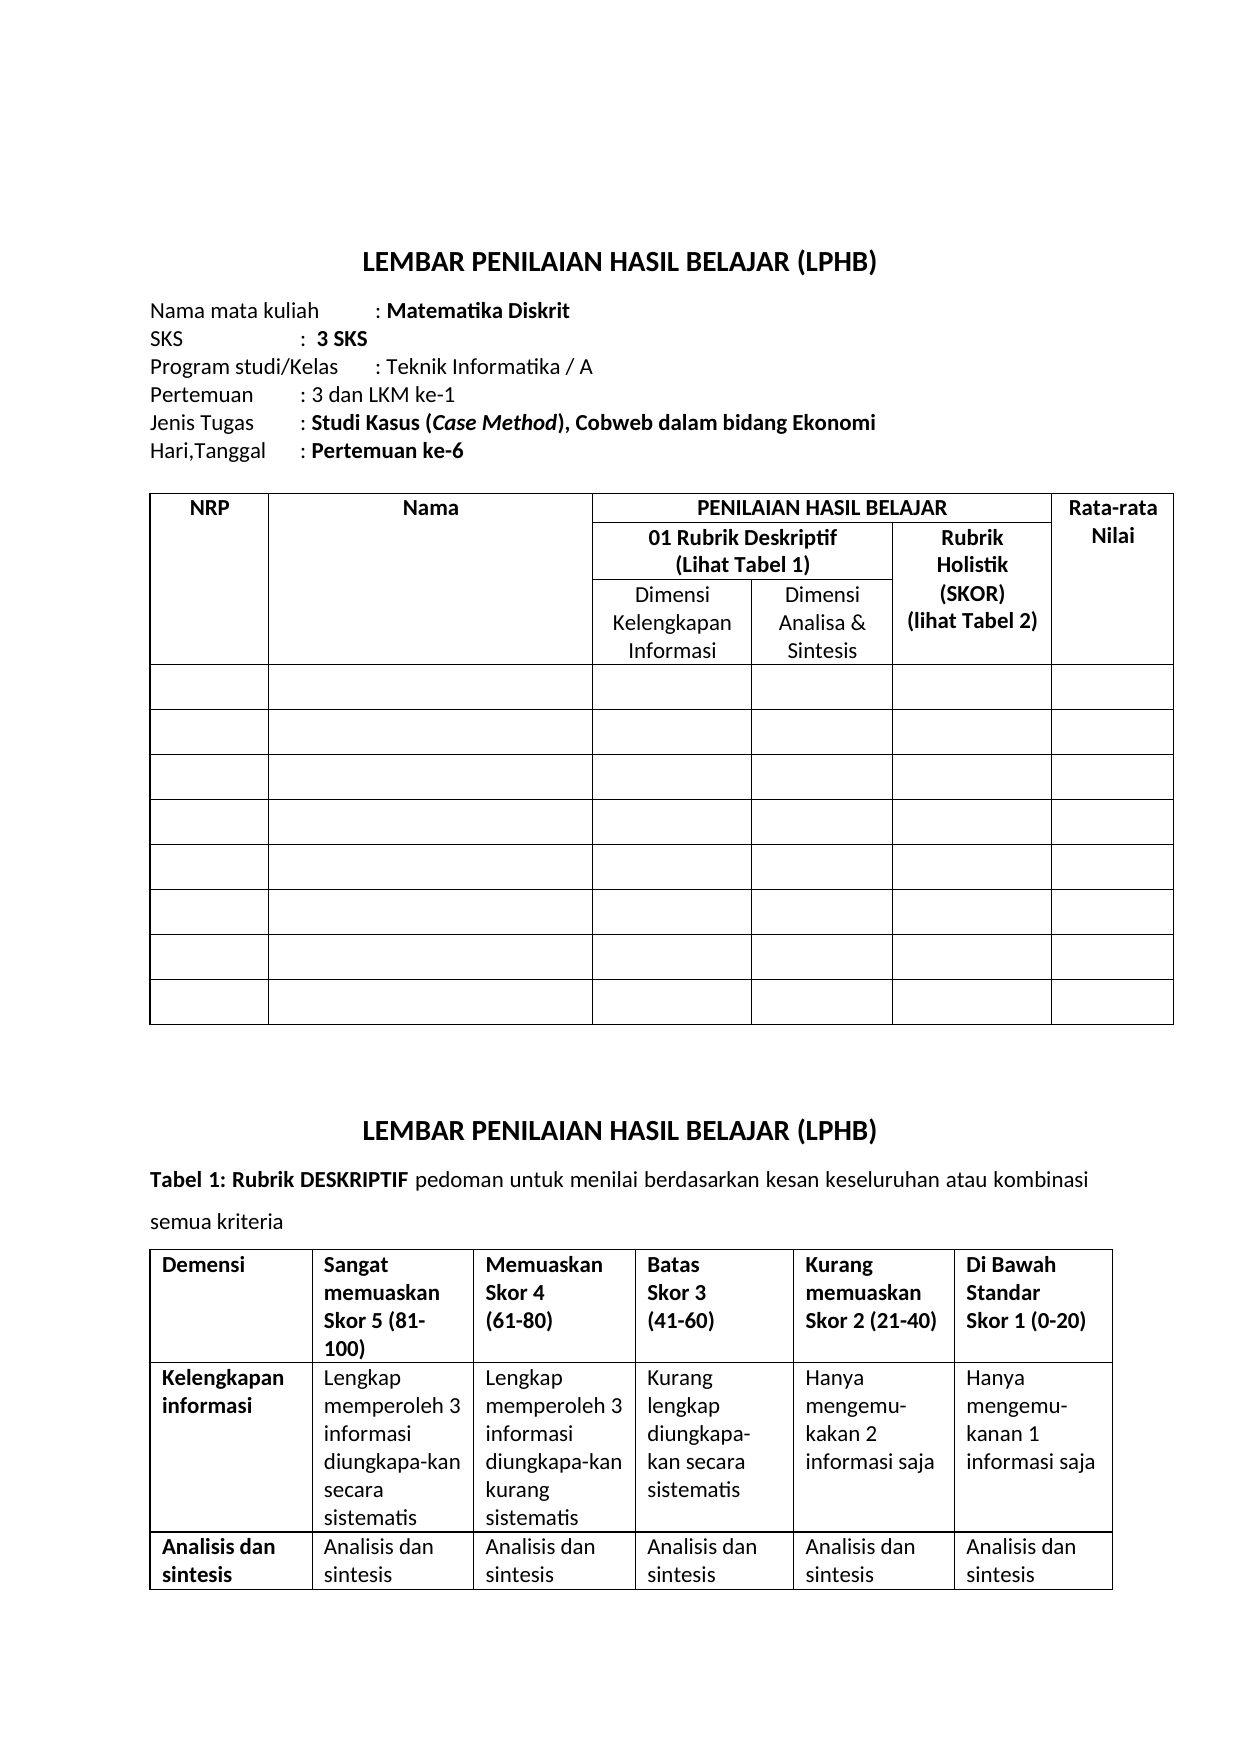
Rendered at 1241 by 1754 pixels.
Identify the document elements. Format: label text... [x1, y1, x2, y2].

table_cell [269, 800, 592, 844]
table_cell [893, 845, 1051, 889]
table_cell [269, 890, 592, 934]
table_cell [752, 845, 892, 889]
table_cell Dimensi Kelengkapan Informasi [593, 580, 751, 664]
table_cell [593, 710, 751, 754]
table_cell [269, 980, 592, 1024]
subtitle Nama mata kuliah : Matematika Diskrit [150, 296, 1090, 324]
table_cell Rubrik Holistik (SKOR) (lihat Tabel 2) [893, 523, 1051, 664]
table_cell Analisis dan sintesis [794, 1533, 954, 1588]
table_cell [593, 890, 751, 934]
subtitle LEMBAR PENILAIAN HASIL BELAJAR (LPHB) [150, 1112, 1090, 1147]
table_cell [269, 755, 592, 799]
table_header Nama [269, 494, 592, 664]
table_cell [1052, 665, 1173, 709]
table_cell 01 Rubrik Deskriptif (Lihat Tabel 1) [593, 523, 892, 579]
table_header Memuaskan Skor 4 (61-80) [474, 1250, 635, 1362]
table_cell Kelengkapan informasi [151, 1363, 312, 1531]
table_cell [1052, 845, 1173, 889]
table_cell [893, 665, 1051, 709]
table_cell [752, 665, 892, 709]
table_header Rata-rata Nilai [1052, 494, 1173, 664]
table_cell [752, 935, 892, 979]
table_cell [151, 800, 268, 844]
table_cell [151, 890, 268, 934]
subtitle Program studi/Kelas : Teknik Informatika / A [150, 352, 1090, 380]
table_header Kurang memuaskan Skor 2 (21-40) [794, 1250, 954, 1362]
table_cell [752, 755, 892, 799]
table_cell [893, 890, 1051, 934]
table_cell [151, 710, 268, 754]
table_cell [752, 980, 892, 1024]
table_cell [151, 665, 268, 709]
table_cell [752, 800, 892, 844]
table_cell [593, 845, 751, 889]
table_cell [1052, 890, 1173, 934]
table_cell [151, 755, 268, 799]
table_cell [151, 980, 268, 1024]
table_cell Analisis dan sintesis [474, 1533, 635, 1588]
table_cell Hanya mengemu-kakan 2 informasi saja [794, 1363, 954, 1531]
table_cell [269, 935, 592, 979]
table_cell Kurang lengkap diungkapa-kan secara sistematis [636, 1363, 793, 1531]
subtitle SKS : 3 SKS [150, 324, 1090, 352]
subtitle Tabel 1: Rubrik DESKRIPTIF pedoman untuk menilai berdasarkan kesan keseluruhan atau kombinasi semua kriteria [150, 1165, 1090, 1235]
table_cell [269, 710, 592, 754]
table_cell [593, 800, 751, 844]
table_header PENILAIAN HASIL BELAJAR [593, 494, 1051, 522]
table_cell Analisis dan sintesis [955, 1533, 1112, 1588]
table_cell [1052, 800, 1173, 844]
table_cell [151, 935, 268, 979]
table_cell [269, 845, 592, 889]
table_header NRP [151, 494, 268, 664]
table_cell [1052, 935, 1173, 979]
table_cell [752, 890, 892, 934]
table_cell [893, 710, 1051, 754]
table_cell Lengkap memperoleh 3 informasi diungkapa-kan secara sistematis [313, 1363, 473, 1531]
table_cell [1052, 980, 1173, 1024]
table_cell [752, 710, 892, 754]
table_header Di Bawah Standar Skor 1 (0-20) [955, 1250, 1112, 1362]
table_cell [593, 755, 751, 799]
table_cell Lengkap memperoleh 3 informasi diungkapa-kan kurang sistematis [474, 1363, 635, 1531]
subtitle Jenis Tugas : Studi Kasus (Case Method), Cobweb dalam bidang Ekonomi [150, 408, 1090, 436]
subtitle LEMBAR PENILAIAN HASIL BELAJAR (LPHB) [150, 243, 1090, 278]
table_cell Analisis dan sintesis [151, 1533, 312, 1588]
table_header Batas Skor 3 (41-60) [636, 1250, 793, 1362]
subtitle Pertemuan : 3 dan LKM ke-1 [150, 380, 1090, 408]
table_cell [893, 800, 1051, 844]
table_header Demensi [151, 1250, 312, 1362]
table_cell Analisis dan sintesis [313, 1533, 473, 1588]
subtitle Hari,Tanggal : Pertemuan ke-6 [150, 436, 1090, 464]
table_cell [593, 935, 751, 979]
table_cell [893, 935, 1051, 979]
table_cell [1052, 755, 1173, 799]
table_cell Analisis dan sintesis [636, 1533, 793, 1588]
table_header Sangat memuaskan Skor 5 (81-100) [313, 1250, 473, 1362]
table_cell [893, 755, 1051, 799]
table_cell Dimensi Analisa & Sintesis [752, 580, 892, 664]
table_cell [151, 845, 268, 889]
table_cell [593, 665, 751, 709]
table_cell Hanya mengemu-kanan 1 informasi saja [955, 1363, 1112, 1531]
table_cell [593, 980, 751, 1024]
table_cell [1052, 710, 1173, 754]
table_cell [269, 665, 592, 709]
table_cell [893, 980, 1051, 1024]
